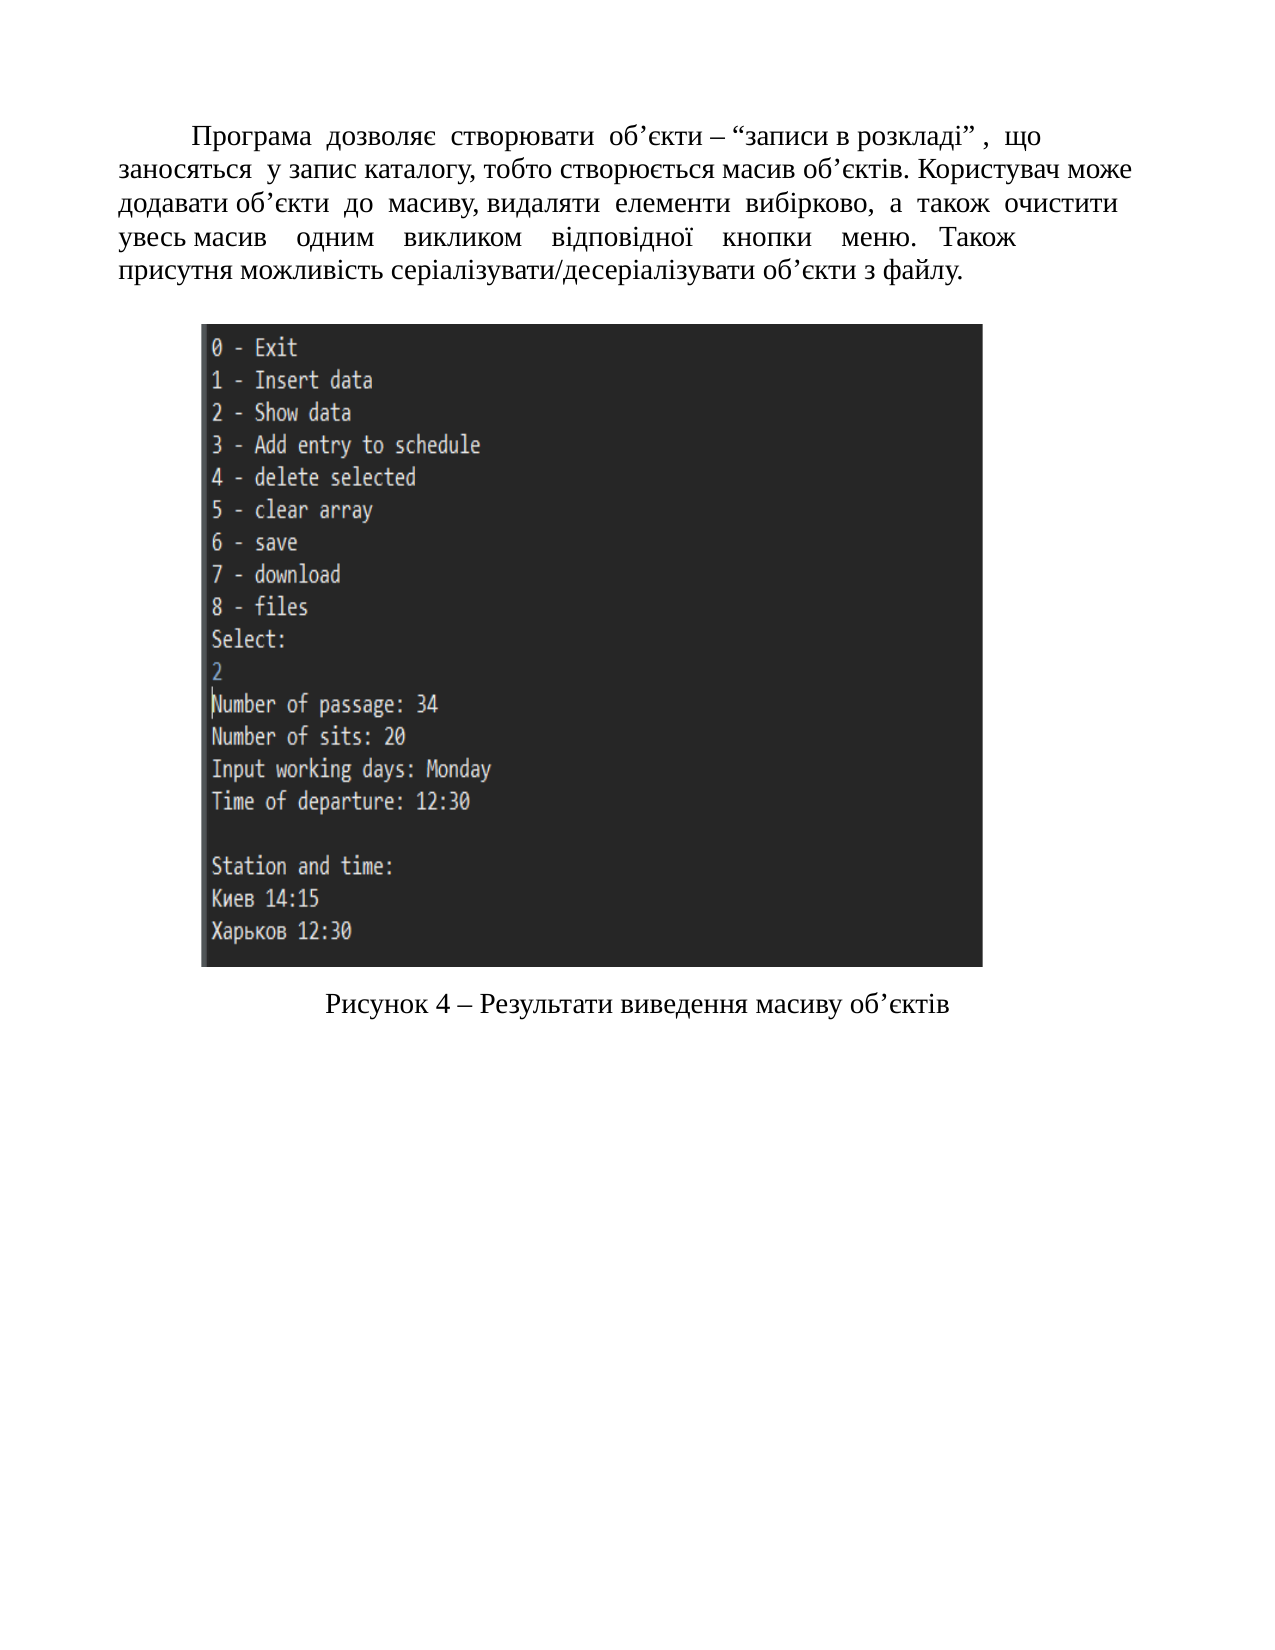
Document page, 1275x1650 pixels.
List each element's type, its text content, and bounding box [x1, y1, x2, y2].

text Програма дозволяє створювати об’єкти – “записи в розкладі” , що заносяться у запис каталогу, тобто створюється масив об’єктів. Користувач може додавати об’єкти до масиву, видаляти елементи вибірково, а також очистити увесь масив одним викликом відповідної кнопки меню. Також присутня можливість серіалізувати/десеріалізувати об’єкти з файлу. [118, 118, 1157, 974]
picture [201, 324, 983, 967]
text Рисунок 4 – Результати виведення масиву об’єктів [118, 986, 1157, 1053]
